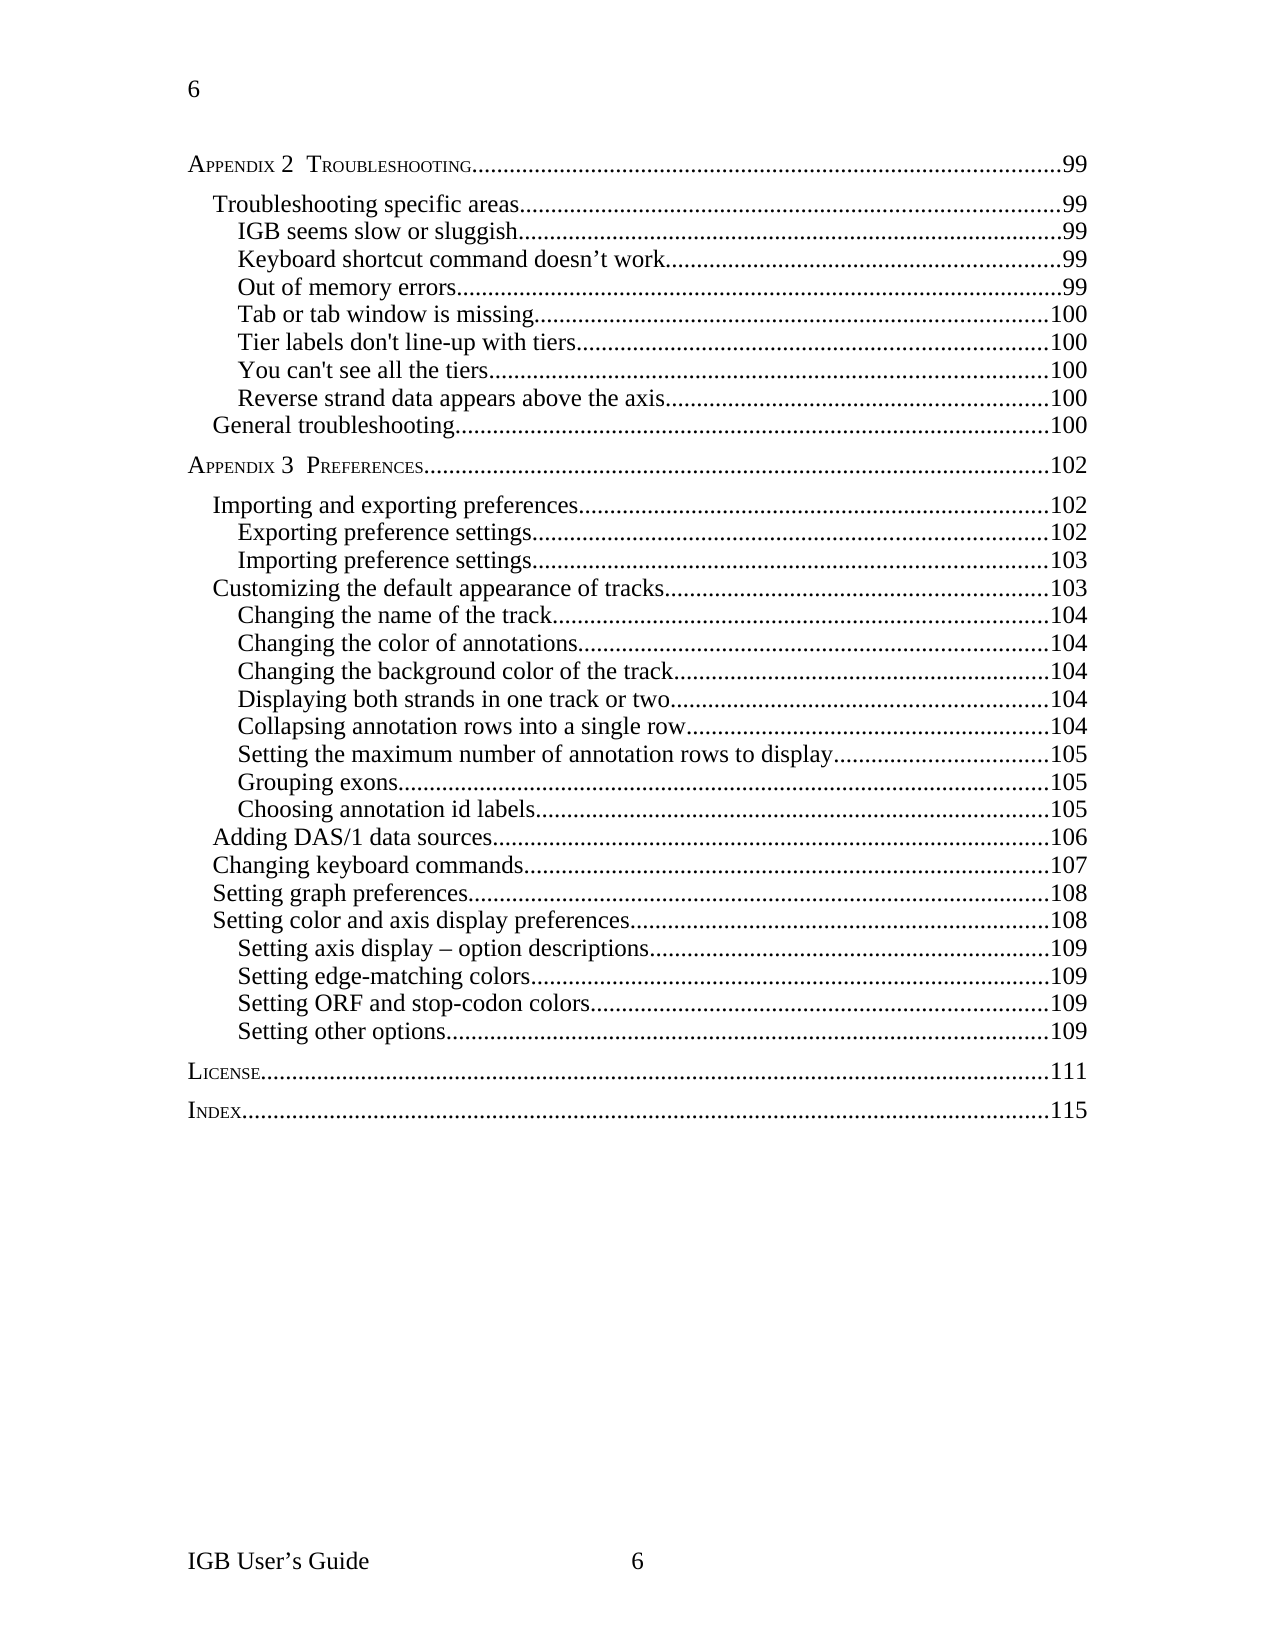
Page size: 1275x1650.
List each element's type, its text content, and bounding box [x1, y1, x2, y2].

text Changing the name of the track 104 [237, 602, 1087, 629]
text Displaying both strands in one track or two 104 [237, 685, 1087, 712]
text Index 115 [187, 1097, 1087, 1124]
text Changing keyboard commands 107 [212, 851, 1087, 879]
text General troubleshooting 100 [212, 411, 1087, 439]
text Collapsing annotation rows into a single row 104 [237, 712, 1087, 740]
text Setting edge-matching colors 109 [237, 962, 1087, 989]
text Tab or tab window is missing 100 [237, 301, 1087, 328]
text Changing the background color of the track 104 [237, 657, 1087, 685]
text Setting axis display – option descriptions 109 [237, 934, 1087, 962]
text Out of memory errors 99 [237, 273, 1087, 301]
text IGB seems slow or sluggish 99 [237, 217, 1087, 245]
text You can't see all the tiers 100 [237, 356, 1087, 384]
text Setting ORF and stop-codon colors 109 [237, 989, 1087, 1017]
text Setting color and axis display preferences 108 [212, 906, 1087, 934]
text Appendix 3 Preferences 102 [187, 451, 1087, 479]
text Tier labels don't line-up with tiers 100 [237, 328, 1087, 356]
text Importing preference settings 103 [237, 546, 1087, 574]
text Customizing the default appearance of tracks 103 [212, 574, 1087, 602]
text Setting the maximum number of annotation rows to display 105 [237, 740, 1087, 768]
text Setting other options 109 [237, 1017, 1087, 1045]
text Choosing annotation id labels 105 [237, 796, 1087, 823]
text Importing and exporting preferences 102 [212, 491, 1087, 518]
text Keyboard shortcut command doesn’t work 99 [237, 245, 1087, 273]
text License 111 [187, 1057, 1087, 1084]
text Troubleshooting specific areas 99 [212, 190, 1087, 217]
text Setting graph preferences 108 [212, 879, 1087, 906]
text Reverse strand data appears above the axis 100 [237, 384, 1087, 411]
text Appendix 2 Troubleshooting 99 [187, 150, 1087, 178]
text Adding DAS/1 data sources 106 [212, 823, 1087, 851]
text Grouping exons 105 [237, 768, 1087, 796]
text Exporting preference settings 102 [237, 518, 1087, 546]
text Changing the color of annotations 104 [237, 629, 1087, 657]
